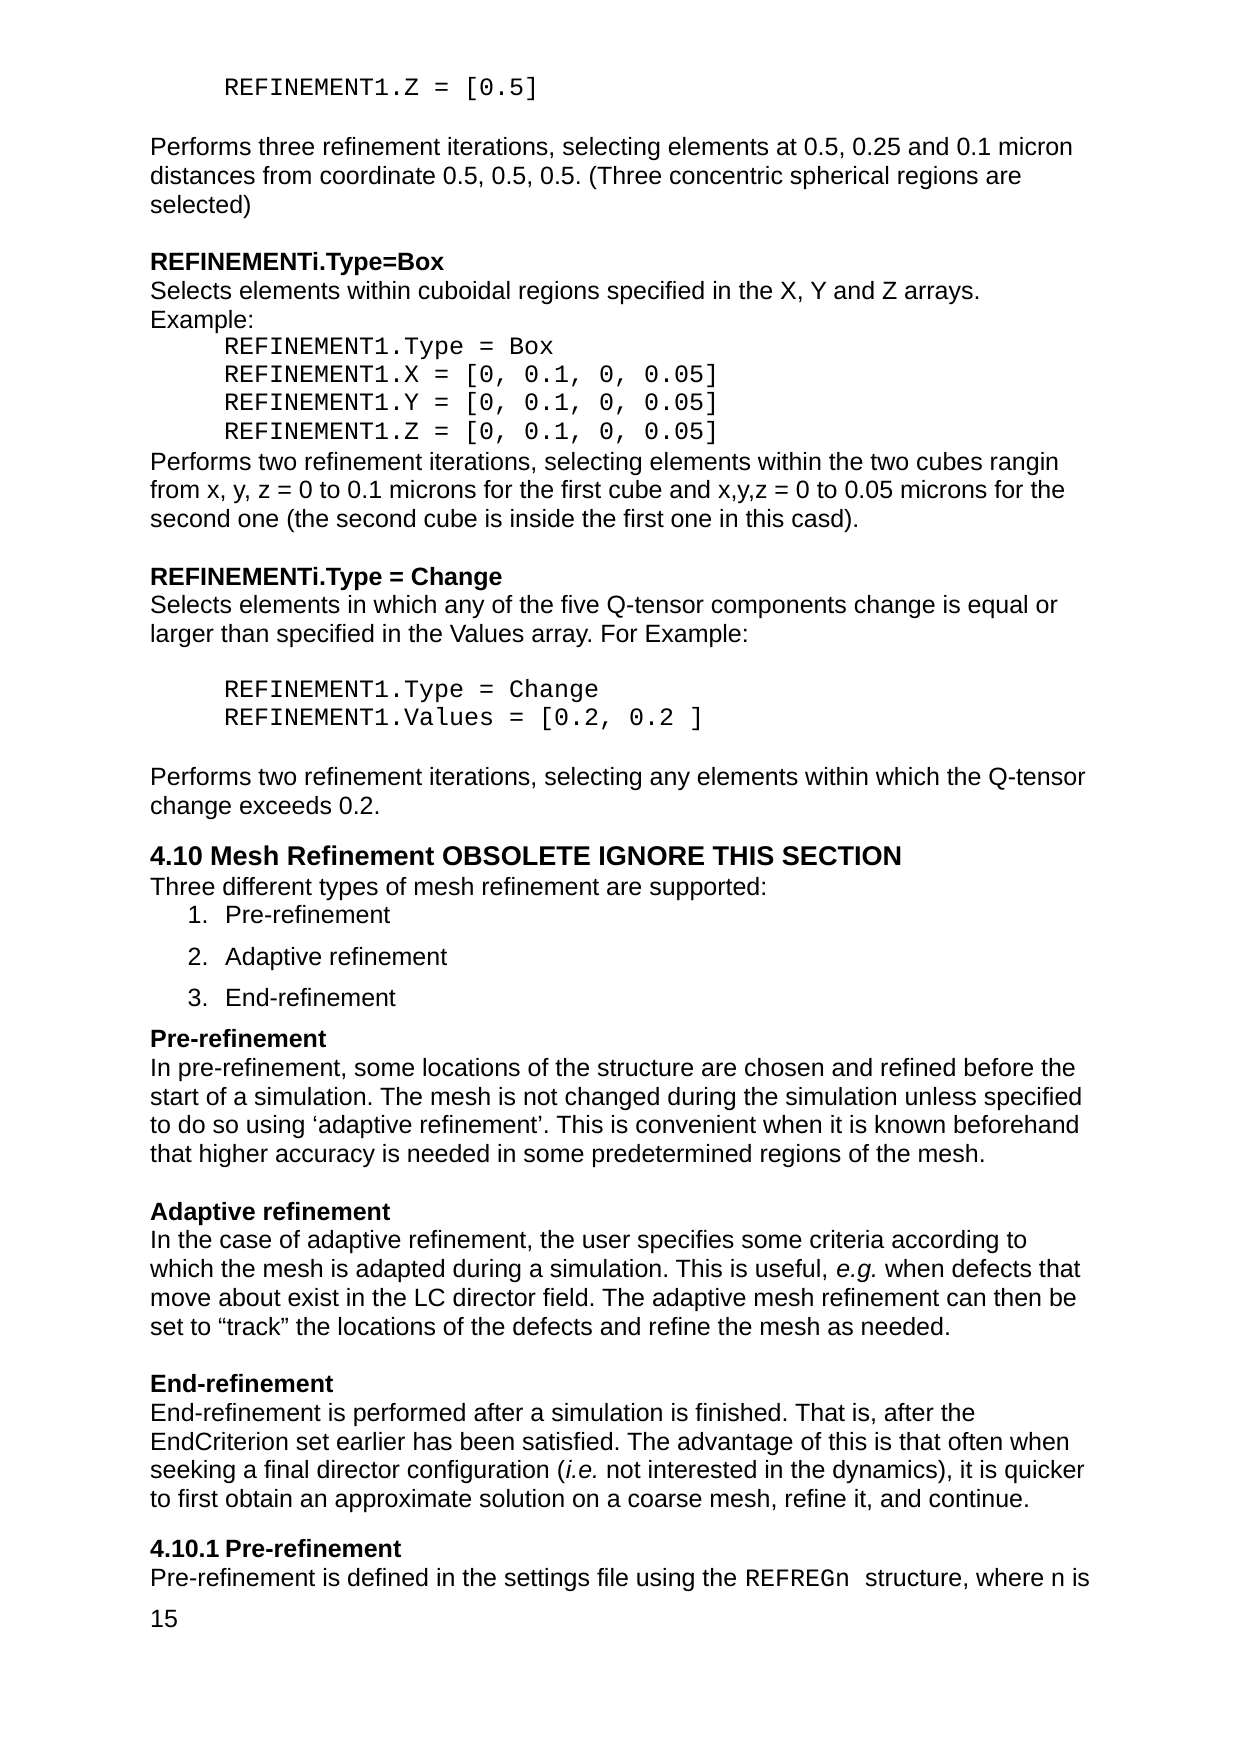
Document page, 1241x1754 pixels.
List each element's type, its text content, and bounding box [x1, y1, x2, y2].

subtitle Pre-refinement [150, 1534, 1090, 1562]
text Performs two refinement iterations, selecting elements within the two cubes rangin from x, y, z = 0 to 0.1 microns for the first cube and x,y,z = 0 to 0.05 microns for the second one (the second cube is inside the first one in this casd). [150, 447, 1090, 533]
text In the case of adaptive refinement, the user specifies some criteria according to which the mesh is adapted during a simulation. This is useful, e.g. when defects that move about exist in the LC director field. The adaptive mesh refinement can then be set to “track” the locations of the defects and refine the mesh as needed. [150, 1225, 1090, 1340]
text Pre-refinement is defined in the settings file using the REFREGn structure, where n is [150, 1562, 1090, 1593]
text Selects elements in which any of the five Q-tensor components change is equal or larger than specified in the Values array. For Example: [150, 590, 1090, 648]
text Performs two refinement iterations, selecting any elements within which the Q-tensor change exceeds 0.2. [150, 762, 1090, 819]
text REFINEMENTi.Type = Change [150, 562, 1090, 590]
text In pre-refinement, some locations of the structure are chosen and refined before the start of a simulation. The mesh is not changed during the simulation unless specified to do so using ‘adaptive refinement’. This is convenient when it is known beforehand that higher accuracy is needed in some predetermined regions of the mesh. [150, 1053, 1090, 1168]
text REFINEMENT1.Type = Change [150, 677, 1090, 705]
text REFINEMENT1.Values = [0.2, 0.2 ] [150, 705, 1090, 733]
text End-refinement [150, 1369, 1090, 1398]
list End-refinement [187, 983, 1090, 1012]
text Pre-refinement [150, 1024, 1090, 1053]
list Pre-refinement [187, 900, 1090, 929]
text REFINEMENT1.Y = [0, 0.1, 0, 0.05] [150, 390, 1090, 418]
text REFINEMENT1.Type = Box [150, 333, 1090, 362]
text Performs three refinement iterations, selecting elements at 0.5, 0.25 and 0.1 micron distances from coordinate 0.5, 0.5, 0.5. (Three concentric spherical regions are selected) [150, 132, 1090, 218]
list Adaptive refinement [187, 942, 1090, 970]
text Three different types of mesh refinement are supported: [150, 872, 1090, 900]
text Selects elements within cuboidal regions specified in the X, Y and Z arrays. [150, 276, 1090, 304]
subtitle Mesh Refinement OBSOLETE IGNORE THIS SECTION [150, 840, 1090, 872]
text Adaptive refinement [150, 1197, 1090, 1225]
text End-refinement is performed after a simulation is finished. That is, after the EndCriterion set earlier has been satisfied. The advantage of this is that often when seeking a final director configuration (i.e. not interested in the dynamics), it is quicker to first obtain an approximate solution on a coarse mesh, refine it, and continue. [150, 1398, 1090, 1513]
text REFINEMENTi.Type=Box [150, 247, 1090, 276]
text Example: [150, 304, 1090, 333]
text REFINEMENT1.Z = [0, 0.1, 0, 0.05] [150, 418, 1090, 447]
text REFINEMENT1.Z = [0.5] [150, 75, 1090, 103]
text REFINEMENT1.X = [0, 0.1, 0, 0.05] [150, 362, 1090, 390]
